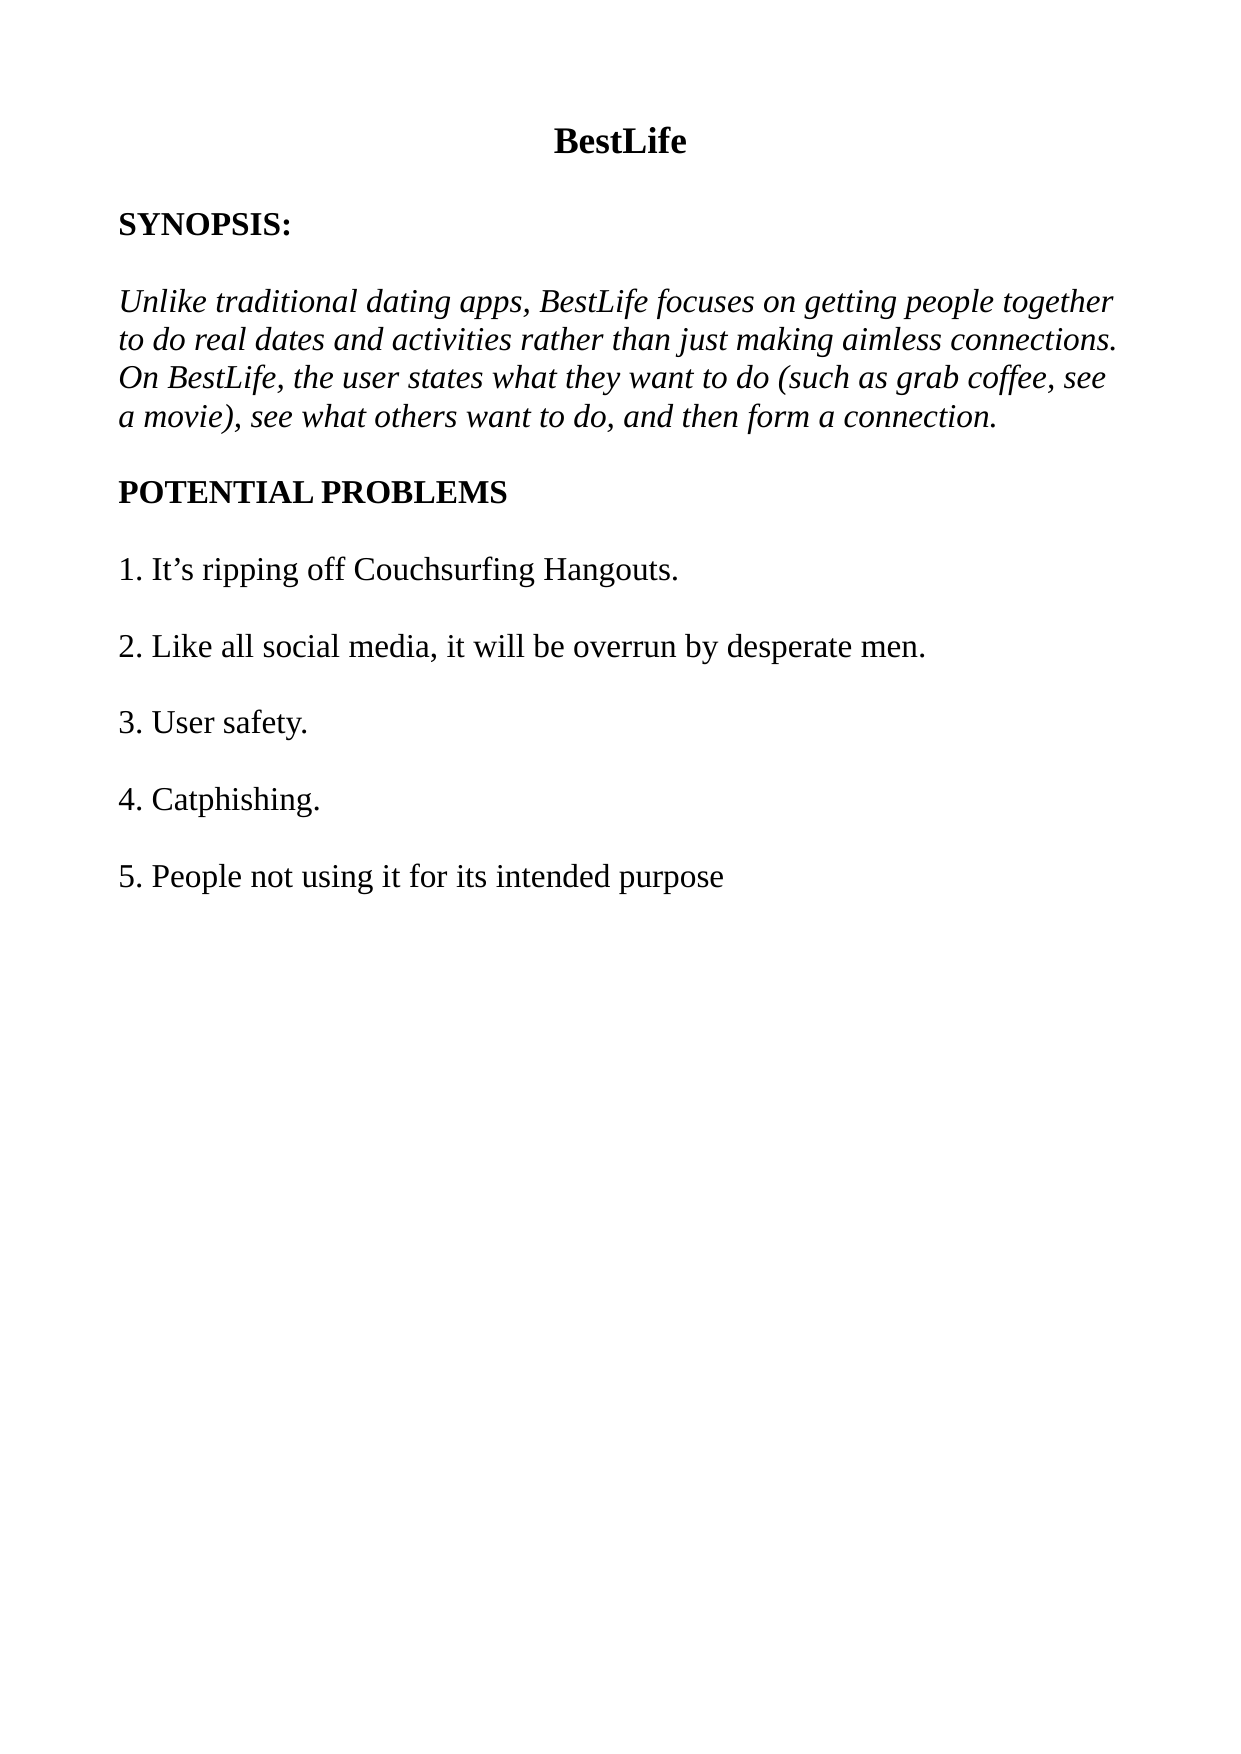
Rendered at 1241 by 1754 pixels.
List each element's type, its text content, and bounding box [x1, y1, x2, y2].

text SYNOPSIS: [118, 204, 1122, 243]
text 3. User safety. [118, 703, 1122, 741]
text Unlike traditional dating apps, BestLife focuses on getting people together to do real dates and activities rather than just making aimless connections. On BestLife, the user states what they want to do (such as grab coffee, see a movie), see what others want to do, and then form a connection. [118, 281, 1122, 434]
text 5. People not using it for its intended purpose [118, 856, 1122, 894]
text 4. Catphishing. [118, 779, 1122, 818]
text BestLife [118, 118, 1122, 161]
text 2. Like all social media, it will be overrun by desperate men. [118, 626, 1122, 664]
text POTENTIAL PROBLEMS [118, 473, 1122, 511]
text 1. It’s ripping off Couchsurfing Hangouts. [118, 549, 1122, 588]
